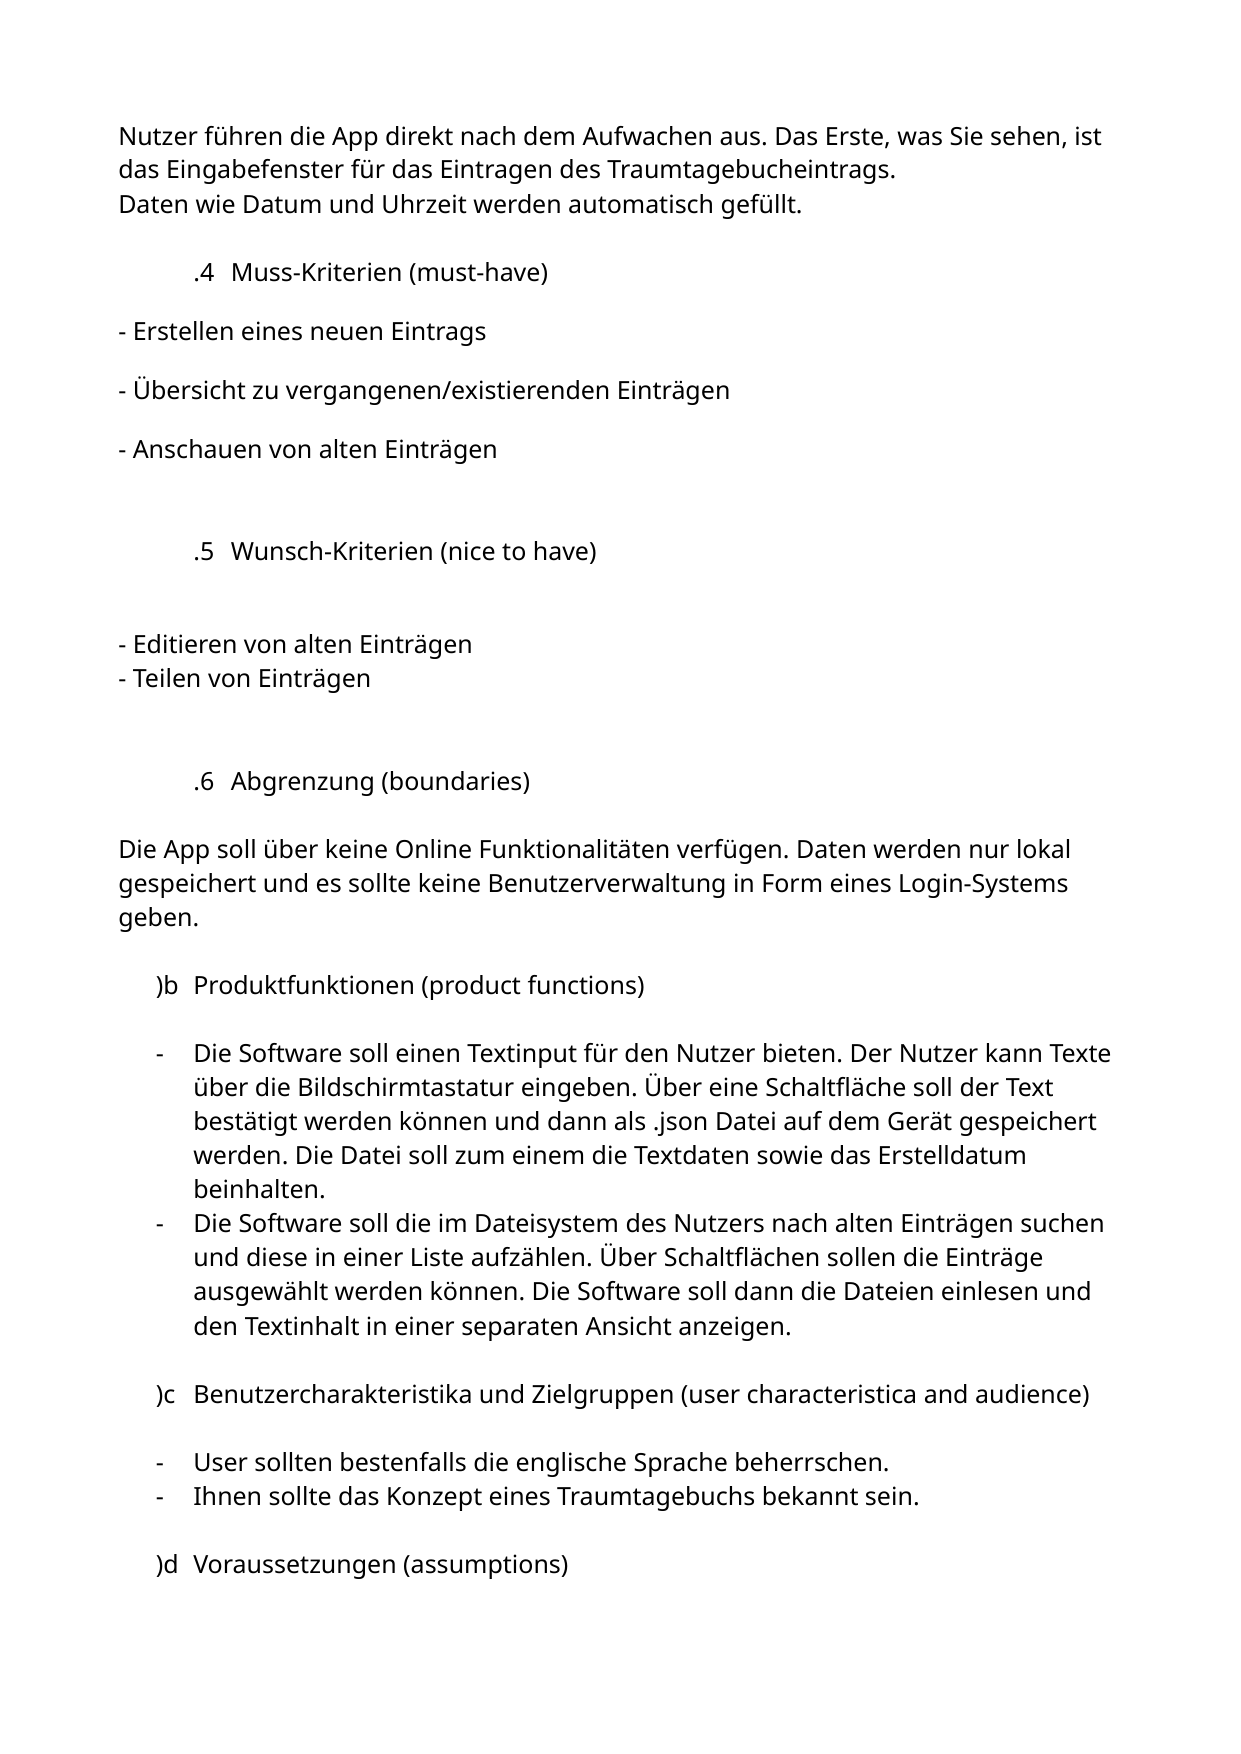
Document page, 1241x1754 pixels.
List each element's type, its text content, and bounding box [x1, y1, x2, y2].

text - Anschauen von alten Einträgen [118, 432, 1122, 466]
list Benutzercharakteristika und Zielgruppen (user characteristica and audience) [156, 1376, 1122, 1410]
list Abgrenzung (boundaries) [193, 763, 1122, 797]
text - Teilen von Einträgen [118, 661, 1122, 695]
list User sollten bestenfalls die englische Sprache beherrschen. [156, 1444, 1122, 1478]
list Wunsch-Kriterien (nice to have) [193, 534, 1122, 568]
text Die App soll über keine Online Funktionalitäten verfügen. Daten werden nur lokal gespeichert und es sollte keine Benutzerverwaltung in Form eines Login-Systems geben. [118, 831, 1122, 933]
list Die Software soll einen Textinput für den Nutzer bieten. Der Nutzer kann Texte über die Bildschirmtastatur eingeben. Über eine Schaltfläche soll der Text bestätigt werden können und dann als .json Datei auf dem Gerät gespeichert werden. Die Datei soll zum einem die Textdaten sowie das Erstelldatum beinhalten. [156, 1036, 1122, 1206]
text - Erstellen eines neuen Eintrags [118, 313, 1122, 347]
list Die Software soll die im Dateisystem des Nutzers nach alten Einträgen suchen und diese in einer Liste aufzählen. Über Schaltflächen sollen die Einträge ausgewählt werden können. Die Software soll dann die Dateien einlesen und den Textinhalt in einer separaten Ansicht anzeigen. [156, 1206, 1122, 1342]
list Ihnen sollte das Konzept eines Traumtagebuchs bekannt sein. [156, 1478, 1122, 1512]
text - Übersicht zu vergangenen/existierenden Einträgen [118, 372, 1122, 407]
list Voraussetzungen (assumptions) [156, 1547, 1122, 1581]
text - Editieren von alten Einträgen [118, 627, 1122, 661]
list Muss-Kriterien (must-have) [193, 254, 1122, 288]
list Produktfunktionen (product functions) [156, 967, 1122, 1002]
text Nutzer führen die App direkt nach dem Aufwachen aus. Das Erste, was Sie sehen, ist das Eingabefenster für das Eintragen des Traumtagebucheintrags. Daten wie Datum und Uhrzeit werden automatisch gefüllt. [118, 118, 1122, 220]
